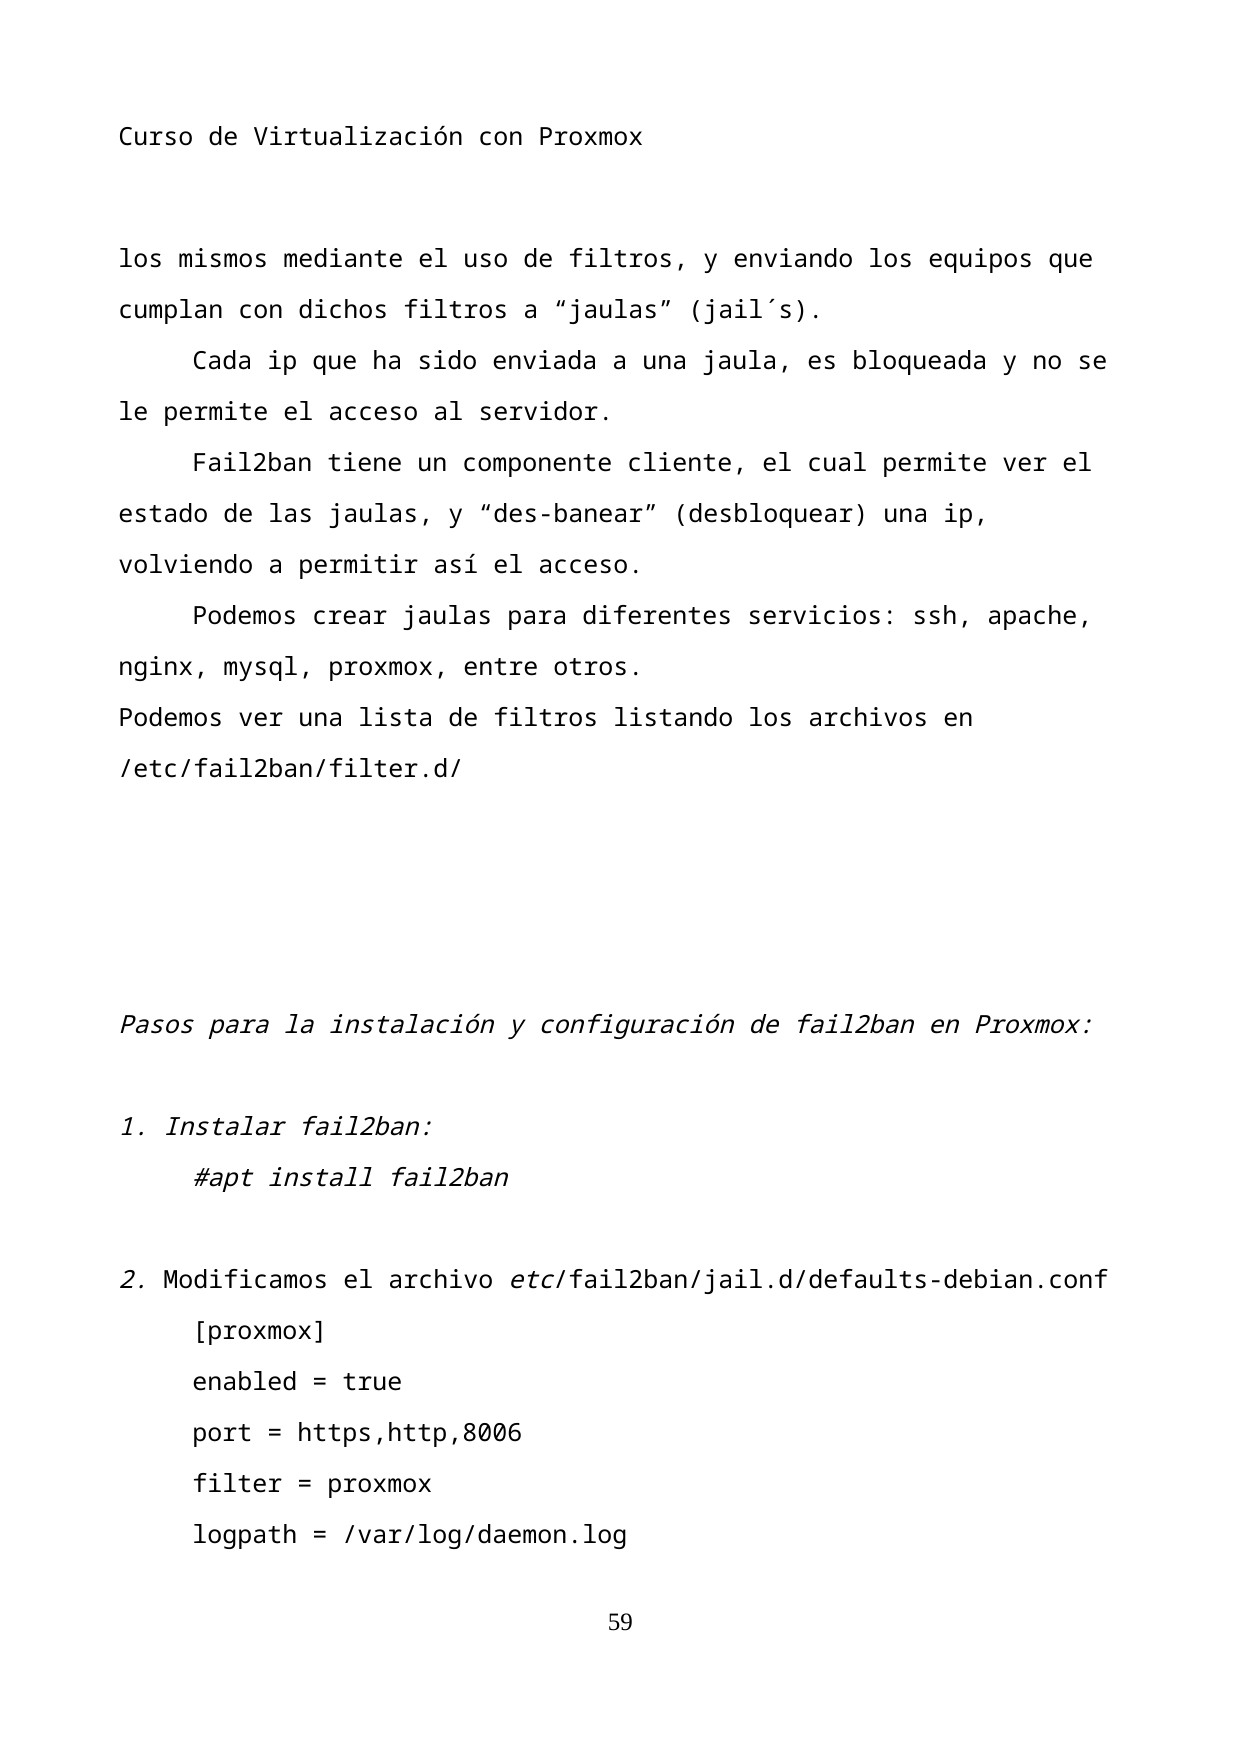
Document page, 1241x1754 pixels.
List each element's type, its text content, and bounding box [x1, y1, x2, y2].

text 2. Modificamos el archivo etc/fail2ban/jail.d/defaults-debian.conf [118, 1262, 1122, 1296]
text logpath = /var/log/daemon.log [192, 1517, 1122, 1551]
text Fail2ban tiene un componente cliente, el cual permite ver el estado de las jaulas, y “des-banear” (desbloquear) una ip, volviendo a permitir así el acceso. [118, 445, 1122, 581]
text Pasos para la instalación y configuración de fail2ban en Proxmox: [118, 1006, 1122, 1040]
text los mismos mediante el uso de filtros, y enviando los equipos que cumplan con dichos filtros a “jaulas” (jail´s). [118, 241, 1122, 326]
text 1. Instalar fail2ban: [118, 1108, 1122, 1142]
text Podemos crear jaulas para diferentes servicios: ssh, apache, nginx, mysql, proxmox, entre otros. [118, 598, 1122, 683]
text [proxmox] [118, 1313, 1122, 1347]
text enabled = true [192, 1364, 1122, 1398]
text filter = proxmox [192, 1466, 1122, 1500]
text Cada ip que ha sido enviada a una jaula, es bloqueada y no se le permite el acceso al servidor. [118, 343, 1122, 428]
text #apt install fail2ban [118, 1159, 1122, 1193]
text Podemos ver una lista de filtros listando los archivos en /etc/fail2ban/filter.d/ [118, 700, 1122, 785]
text port = https,http,8006 [192, 1415, 1122, 1449]
